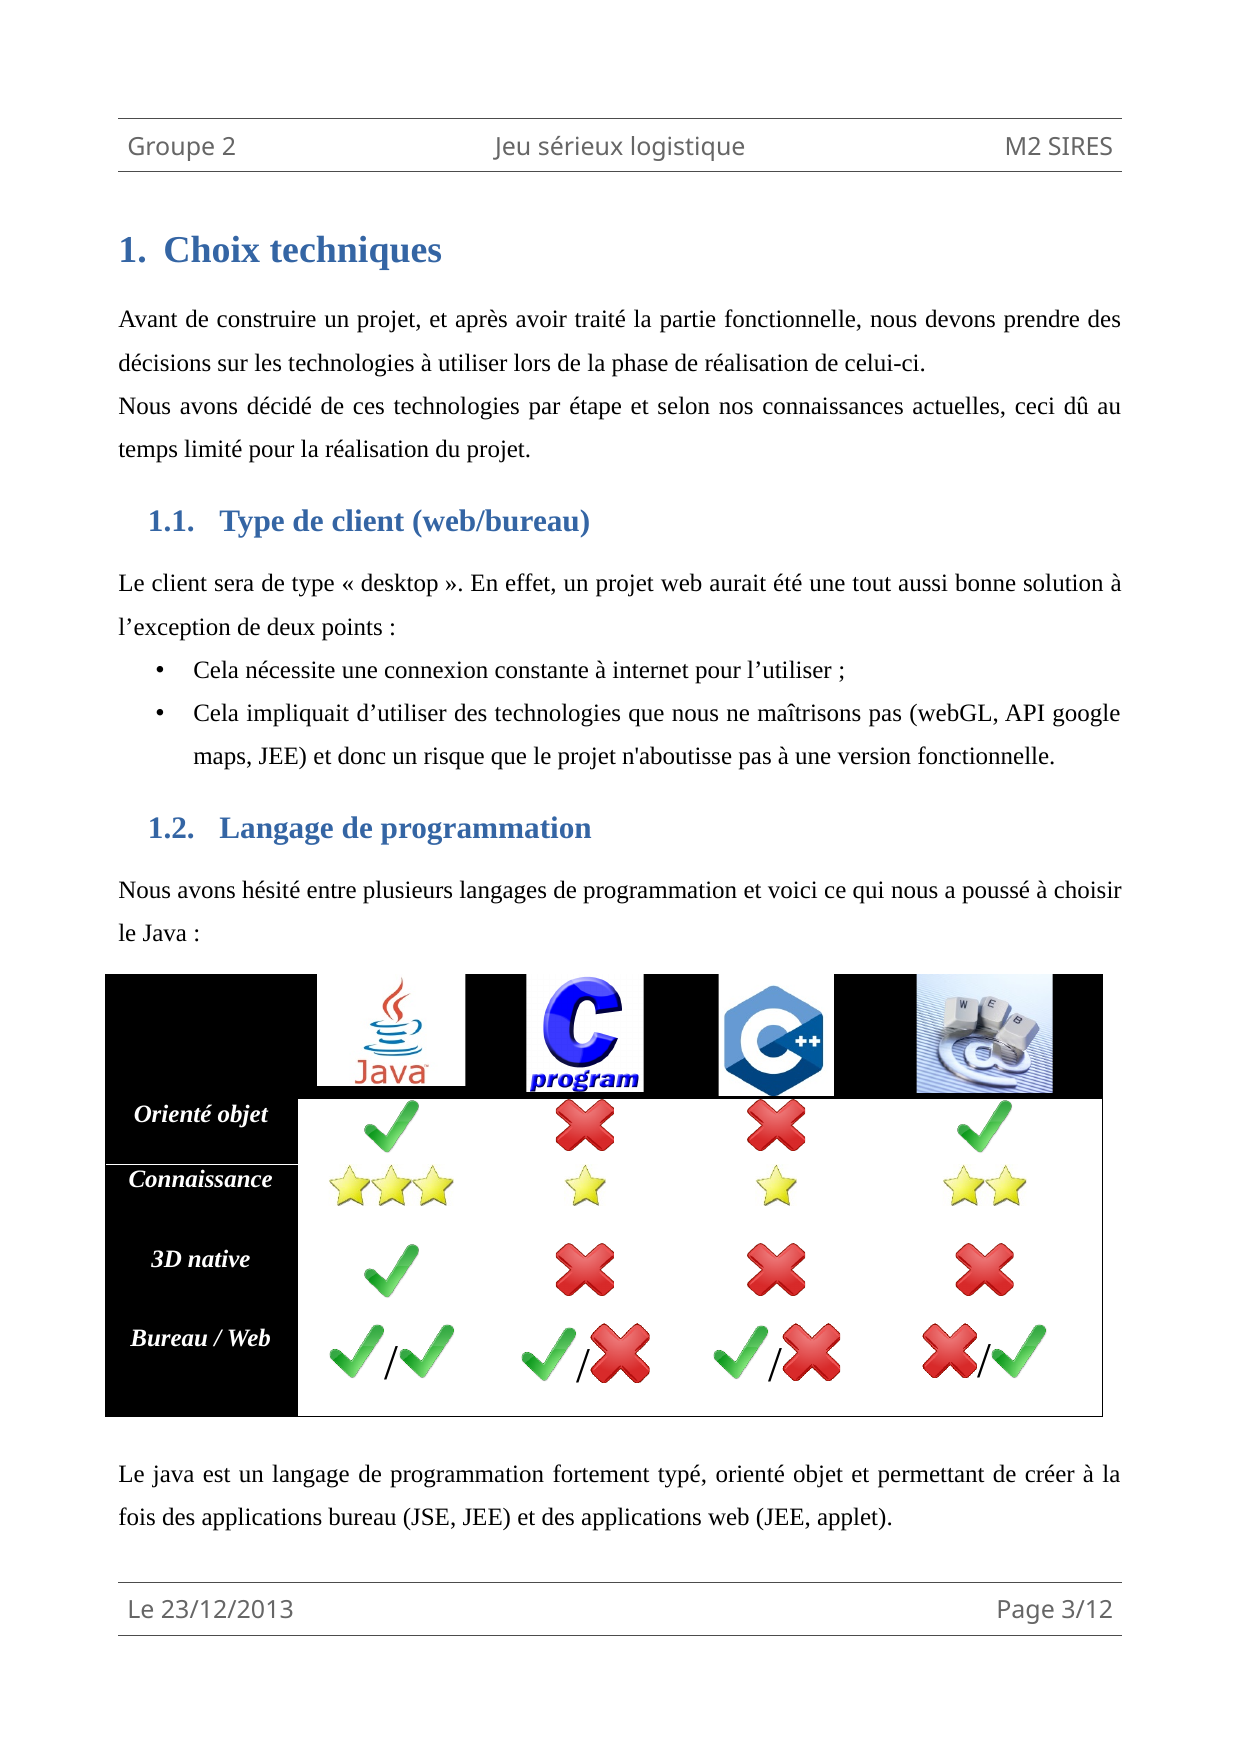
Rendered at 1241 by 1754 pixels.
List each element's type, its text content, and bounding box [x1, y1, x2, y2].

list Cela impliquait d’utiliser des technologies que nous ne maîtrisons pas (webGL, API google maps, JEE) et donc un risque que le projet n'aboutisse pas à une version fonctionnelle. [156, 698, 1122, 770]
table_cell [298, 1244, 484, 1323]
table_header [106, 975, 298, 1099]
picture [782, 1323, 841, 1381]
subtitle Choix techniques [118, 227, 1122, 270]
table_header [484, 975, 686, 1099]
table_cell [484, 1244, 686, 1323]
picture [747, 1243, 806, 1296]
picture [755, 1164, 797, 1206]
table_cell Connaissance [106, 1165, 298, 1244]
text Nous avons hésité entre plusieurs langages de programmation et voici ce qui nous a poussé à choisir le Java : [118, 875, 1122, 947]
table_cell [686, 1244, 867, 1323]
picture [526, 974, 644, 1092]
picture [520, 1326, 577, 1383]
table_cell [484, 1165, 686, 1244]
table_cell / [484, 1323, 686, 1416]
picture [956, 1099, 1013, 1155]
picture [922, 1323, 977, 1378]
table_cell [867, 1244, 1102, 1323]
picture [942, 1164, 1027, 1206]
table_cell [298, 1165, 484, 1244]
table_cell / [298, 1323, 484, 1416]
table_cell [298, 1099, 484, 1164]
text Le java est un langage de programmation fortement typé, orienté objet et permettant de créer à la fois des applications bureau (JSE, JEE) et des applications web (JEE, applet). [118, 1459, 1122, 1531]
table_cell [484, 1099, 686, 1164]
picture [712, 1324, 769, 1381]
table_header [867, 975, 1102, 1099]
text Le client sera de type « desktop ». En effet, un projet web aurait été une tout aussi bonne solution à l’exception de deux points : [118, 568, 1122, 640]
table_cell Orienté objet [106, 1099, 298, 1164]
picture [555, 1099, 614, 1151]
subtitle Langage de programmation [145, 809, 1122, 845]
picture [317, 974, 466, 1086]
table_cell 3D native [106, 1244, 298, 1323]
picture [328, 1164, 454, 1206]
text Avant de construire un projet, et après avoir traité la partie fonctionnelle, nous devons prendre des décisions sur les technologies à utiliser lors de la phase de réalisation de celui-ci. [118, 304, 1122, 376]
table_cell / [686, 1323, 867, 1416]
picture [916, 974, 1053, 1093]
picture [955, 1243, 1014, 1296]
picture [590, 1323, 650, 1383]
table_cell [867, 1099, 1102, 1164]
picture [747, 1099, 806, 1151]
text Nous avons décidé de ces technologies par étape et selon nos connaissances actuelles, ceci dû au temps limité pour la réalisation du projet. [118, 391, 1122, 463]
table_cell Bureau / Web [106, 1323, 298, 1416]
table_cell / [867, 1323, 1102, 1416]
table_cell [686, 1165, 867, 1244]
picture [328, 1323, 385, 1380]
picture [718, 974, 834, 1096]
table_cell [686, 1099, 867, 1164]
subtitle Type de client (web/bureau) [145, 502, 1122, 538]
picture [555, 1243, 614, 1296]
picture [990, 1323, 1047, 1380]
table_header [298, 975, 484, 1099]
list Cela nécessite une connexion constante à internet pour l’utiliser ; [156, 655, 1122, 683]
table_header [686, 975, 867, 1099]
picture [398, 1323, 455, 1380]
picture [363, 1243, 419, 1300]
picture [363, 1099, 419, 1155]
table_cell [867, 1165, 1102, 1244]
picture [564, 1164, 606, 1206]
